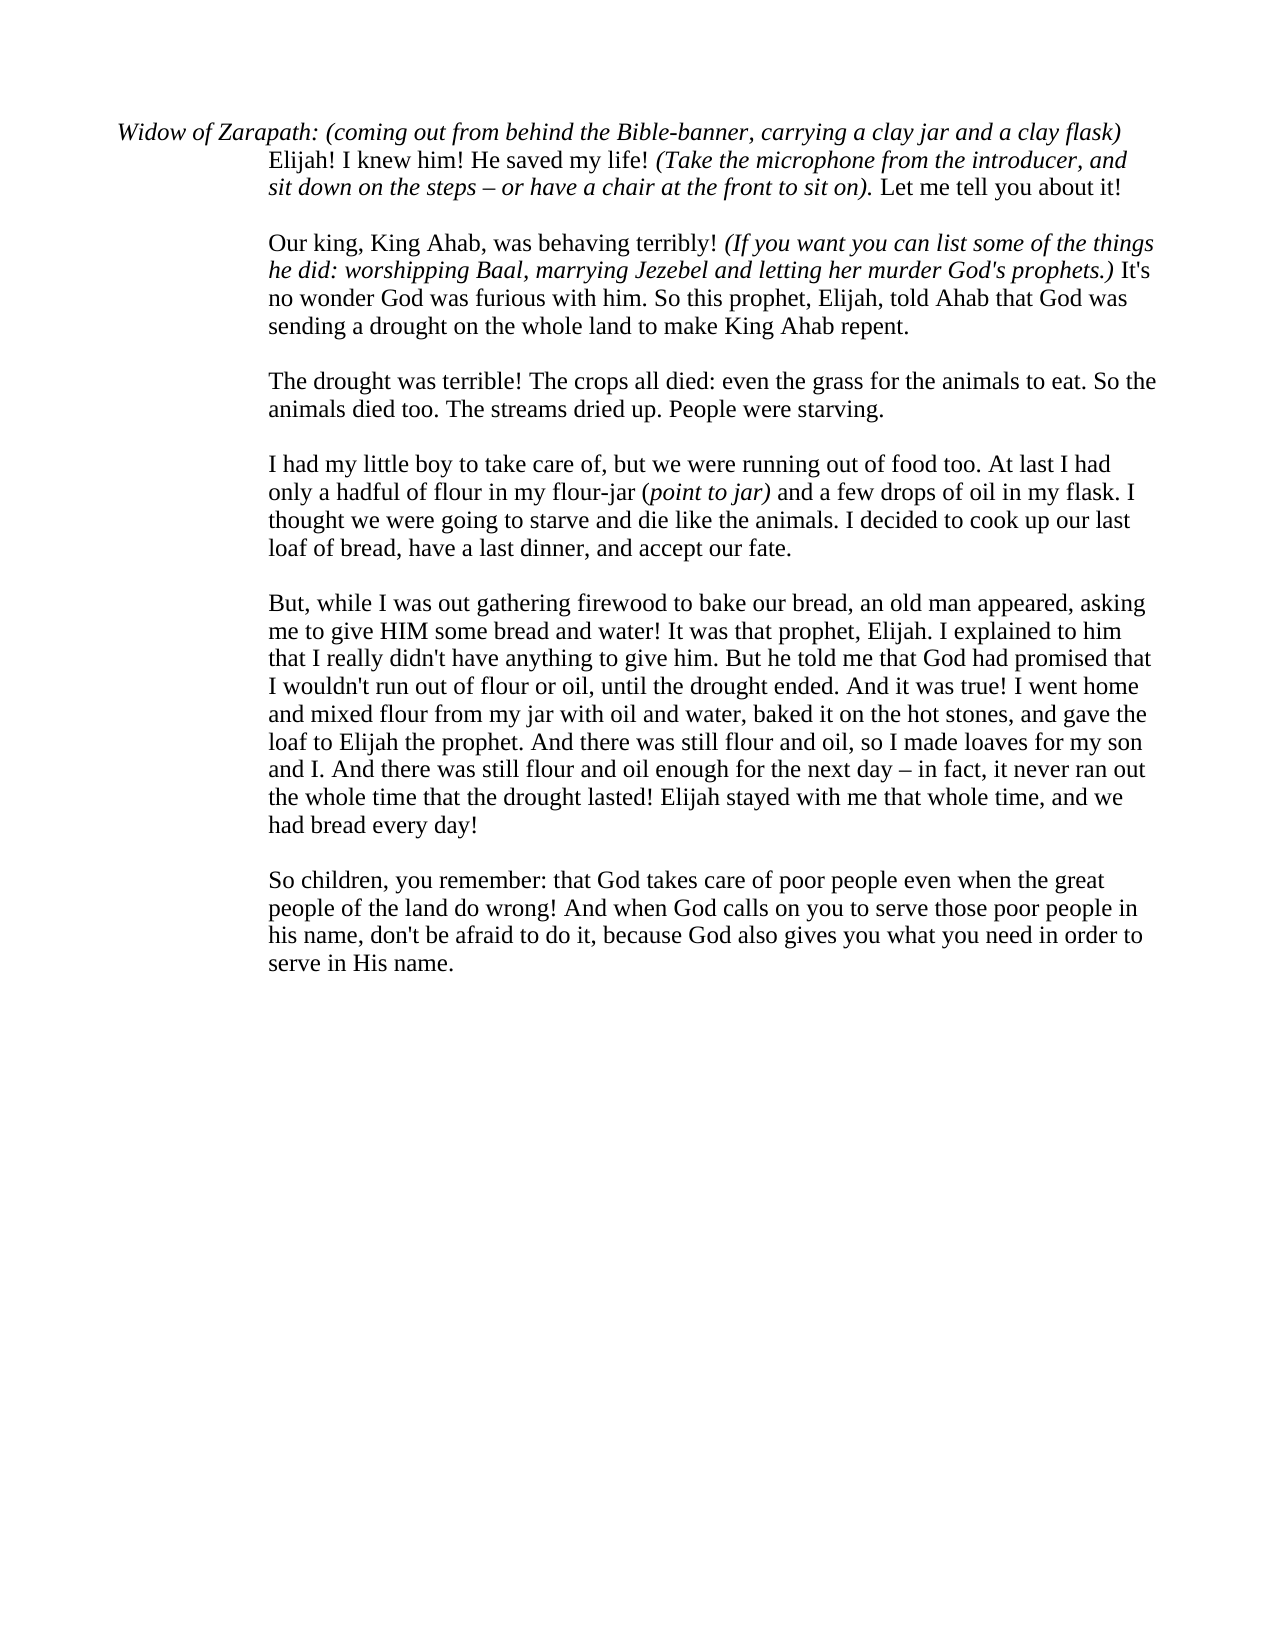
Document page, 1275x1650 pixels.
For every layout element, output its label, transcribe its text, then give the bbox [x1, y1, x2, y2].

text Widow of Zarapath: (coming out from behind the Bible-banner, carrying a clay jar and a clay flask) Elijah! I knew him! He saved my life! (Take the microphone from the introducer, and sit down on the steps – or have a chair at the front to sit on). Let me tell you about it! Our king, King Ahab, was behaving terribly! (If you want you can list some of the things he did: worshipping Baal, marrying Jezebel and letting her murder God's prophets.) It's no wonder God was furious with him. So this prophet, Elijah, told Ahab that God was sending a drought on the whole land to make King Ahab repent. The drought was terrible! The crops all died: even the grass for the animals to eat. So the animals died too. The streams dried up. People were starving. I had my little boy to take care of, but we were running out of food too. At last I had only a hadful of flour in my flour-jar (point to jar) and a few drops of oil in my flask. I thought we were going to starve and die like the animals. I decided to cook up our last loaf of bread, have a last dinner, and accept our fate. But, while I was out gathering firewood to bake our bread, an old man appeared, asking me to give HIM some bread and water! It was that prophet, Elijah. I explained to him that I really didn't have anything to give him. But he told me that God had promised that I wouldn't run out of flour or oil, until the drought ended. And it was true! I went home and mixed flour from my jar with oil and water, baked it on the hot stones, and gave the loaf to Elijah the prophet. And there was still flour and oil, so I made loaves for my son and I. And there was still flour and oil enough for the next day – in fact, it never ran out the whole time that the drought lasted! Elijah stayed with me that whole time, and we had bread every day! So children, you remember: that God takes care of poor people even when the great people of the land do wrong! And when God calls on you to serve those poor people in his name, don't be afraid to do it, because God also gives you what you need in order to serve in His name. [117, 118, 1157, 977]
